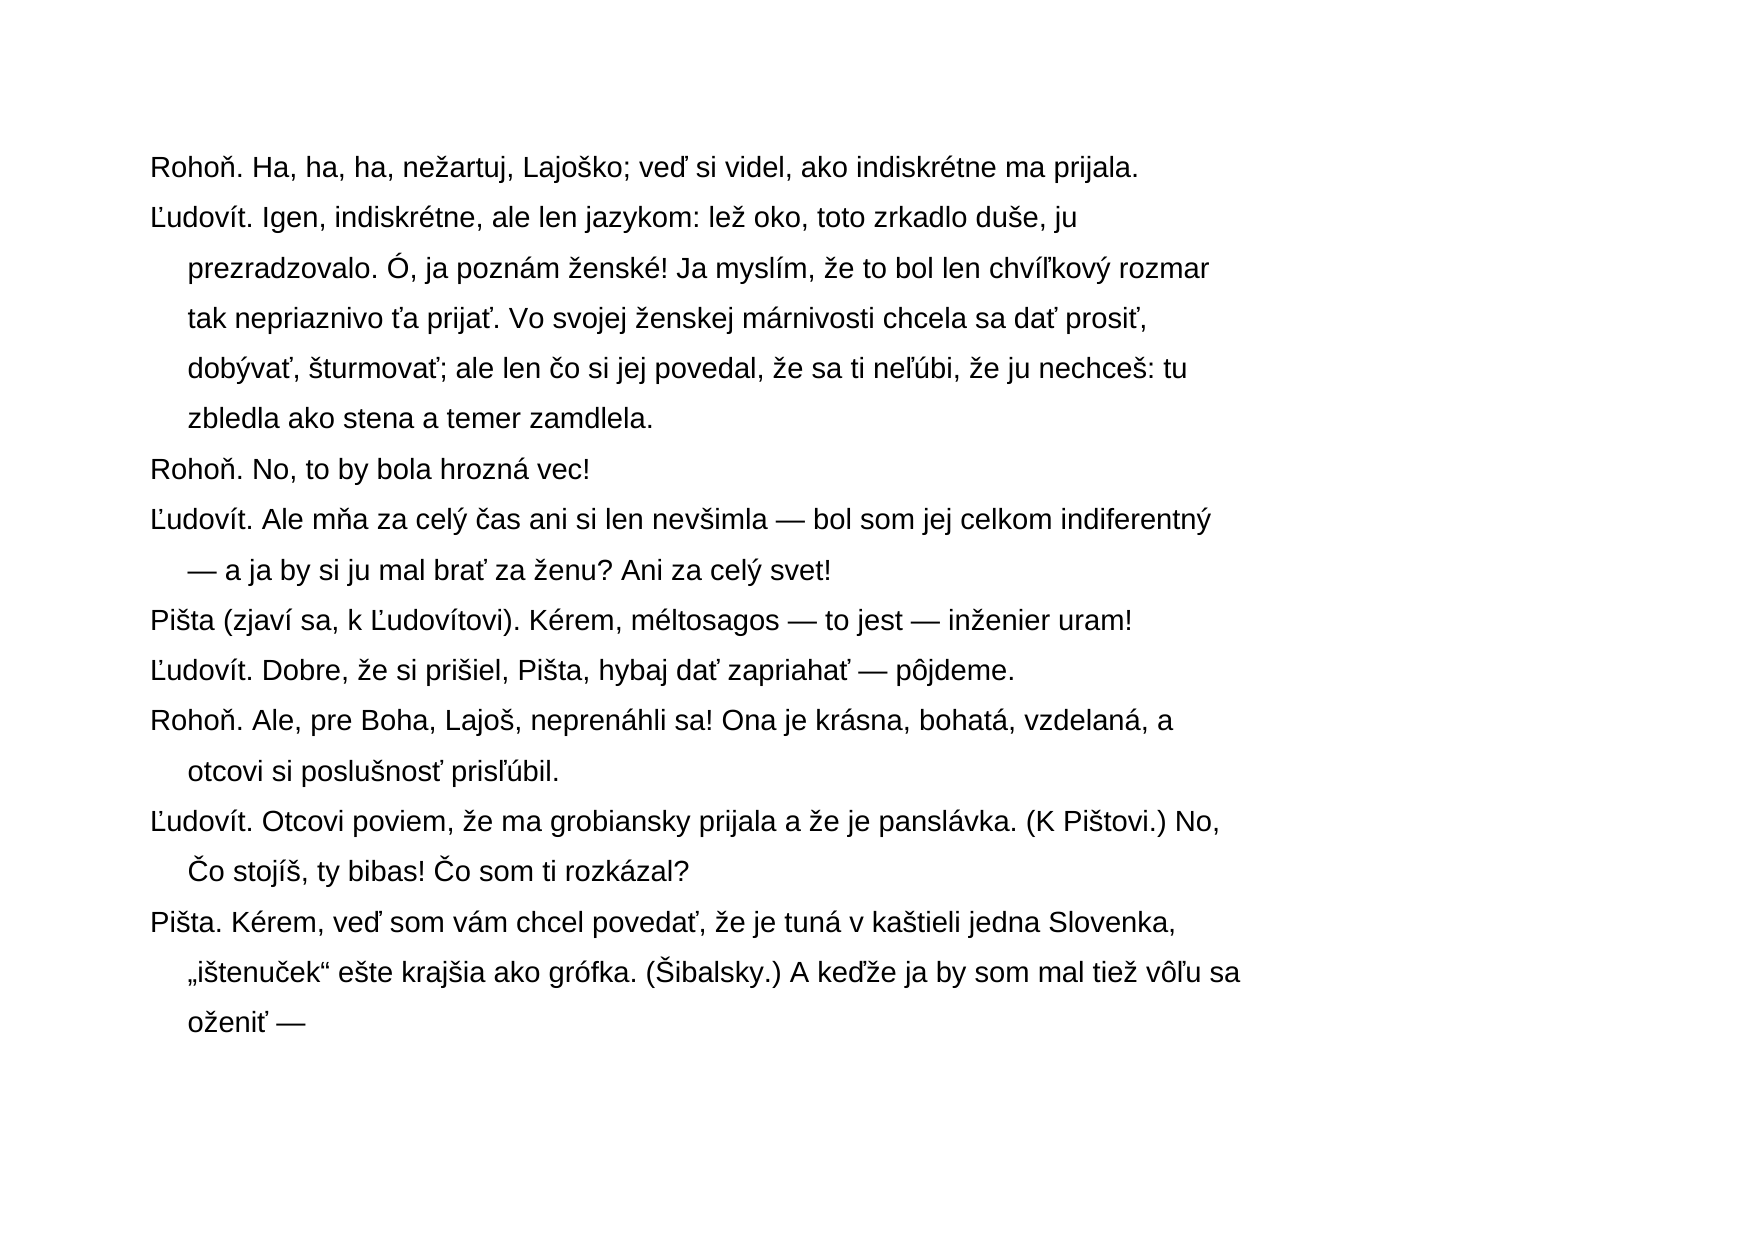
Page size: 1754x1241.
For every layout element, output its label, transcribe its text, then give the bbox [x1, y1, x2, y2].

text Ľudovít. Ale mňa za celý čas ani si len ne­všimla — bol som jej celkom indiferentný — a ja by si ju mal brať za ženu? Ani za celý svet! [150, 502, 1243, 586]
text Ľudovít. Igen, indiskrétne, ale len jazykom: lež oko, toto zrkadlo duše, ju prezradzovalo. Ó, ja poznám ženské! Ja myslím, že to bol len chvíľkový rozmar tak nepriaznivo ťa prijať. Vo svojej ženskej márnivosti chcela sa dať prosiť, dobývať, šturmovať; ale len čo si jej povedal, že sa ti neľúbi, že ju nechceš: tu zbledla ako stena a temer zamdlela. [150, 200, 1243, 435]
text Rohoň. No, to by bola hrozná vec! [150, 452, 1243, 485]
text Pišta. Kérem, veď som vám chcel povedať, že je tuná v kaštieli jedna Slovenka, „ištenuček“ ešte krajšia ako grófka. (Šibalsky.) A keďže ja by som mal tiež vôľu sa oženiť — [150, 905, 1243, 1039]
text Rohoň. Ale, pre Boha, Lajoš, neprenáhli sa! Ona je krásna, bohatá, vzdelaná, a otcovi si poslušnosť prisľúbil. [150, 703, 1243, 787]
text Ľudovít. Dobre, že si prišiel, Pišta, hybaj dať zapriahať — pôjdeme. [150, 653, 1243, 687]
text Pišta (zjaví sa, k Ľudovítovi). Kérem, méltosagos — to jest — inženier uram! [150, 603, 1243, 636]
text Rohoň. Ha, ha, ha, nežartuj, Lajoško; veď si videl, ako indiskrétne ma prijala. [150, 150, 1243, 183]
text Ľudovít. Otcovi poviem, že ma grobiansky prijala a že je panslávka. (K Pištovi.) No, Čo stojíš, ty bibas! Čo som ti rozkázal? [150, 804, 1243, 888]
